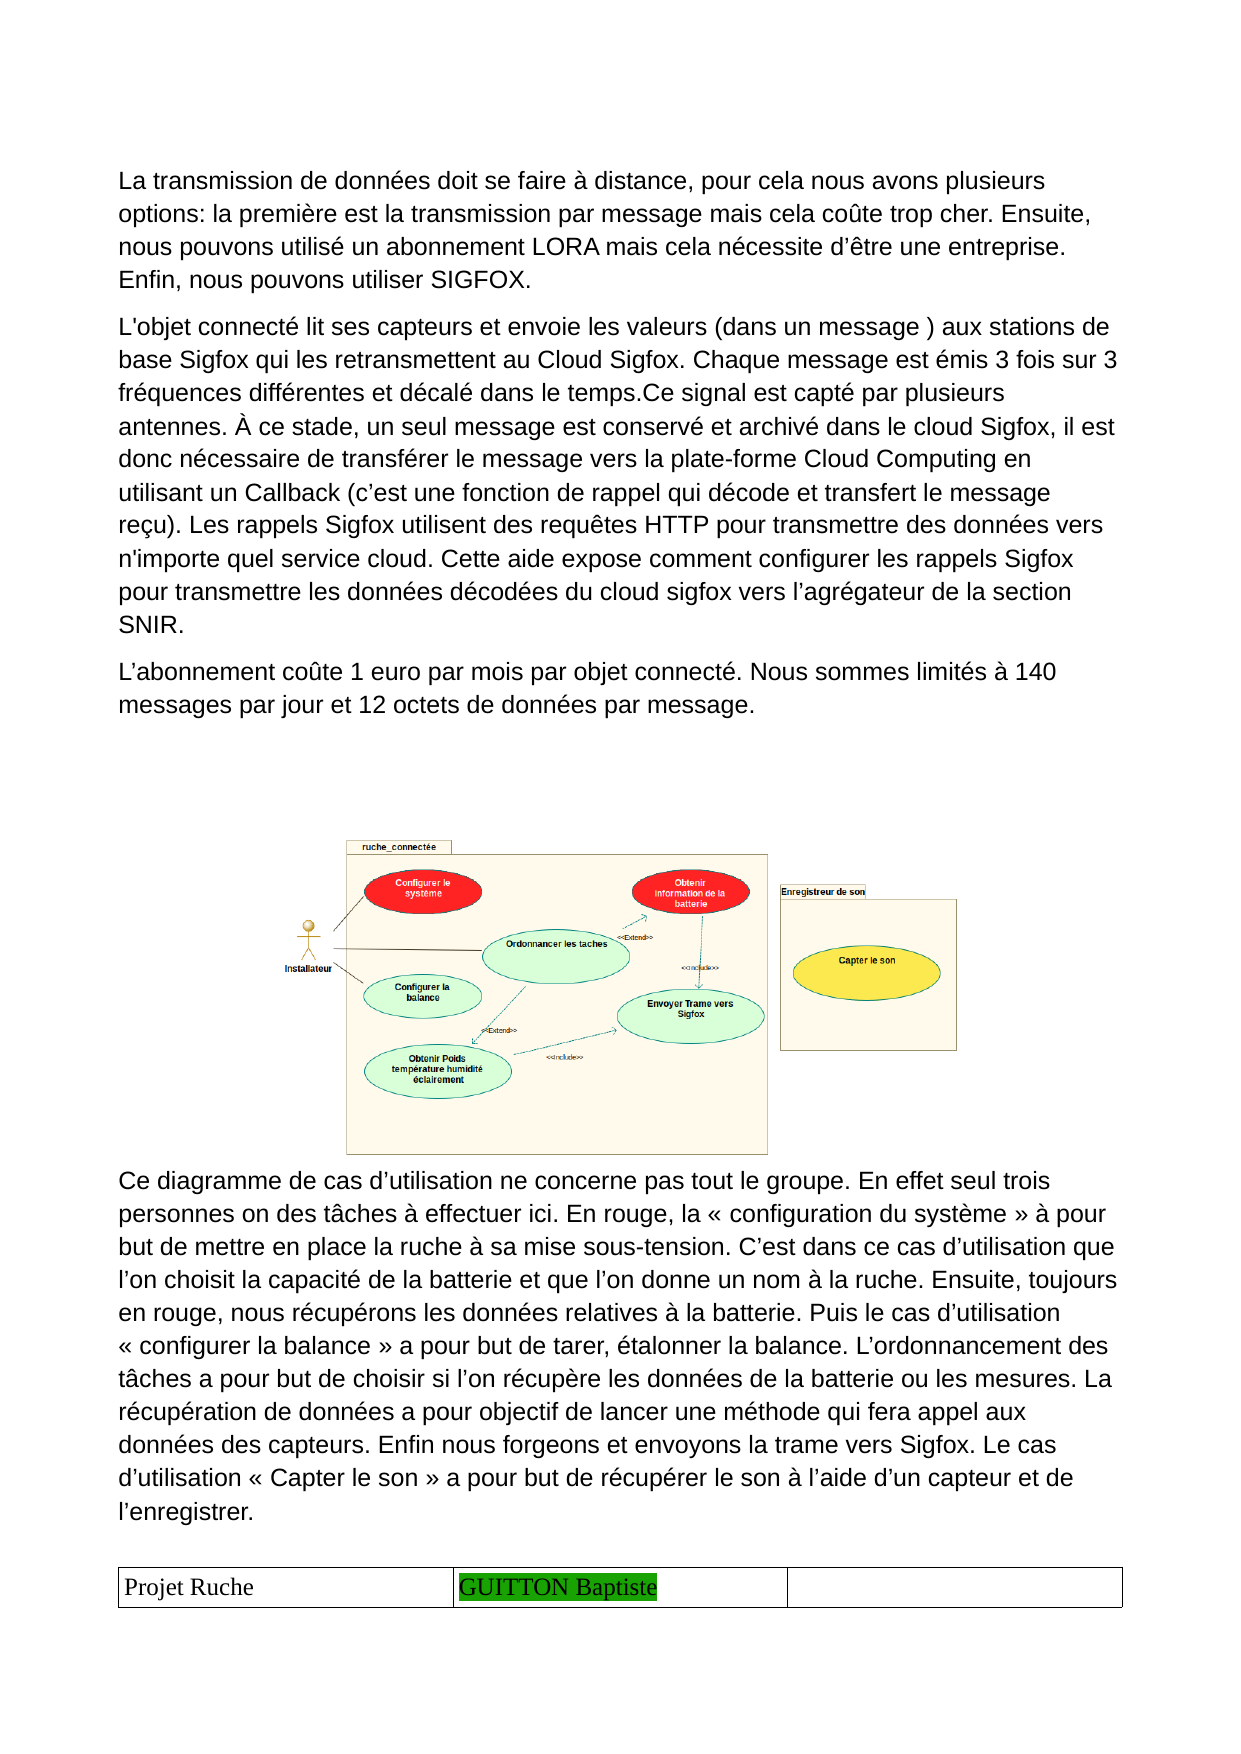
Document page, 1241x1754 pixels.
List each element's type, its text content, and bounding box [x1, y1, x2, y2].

text La transmission de données doit se faire à distance, pour cela nous avons plusieurs options: la première est la transmission par message mais cela coûte trop cher. Ensuite, nous pouvons utilisé un abonnement LORA mais cela nécessite d’être une entreprise. Enfin, nous pouvons utiliser SIGFOX. [118, 166, 1122, 293]
text Ce diagramme de cas d’utilisation ne concerne pas tout le groupe. En effet seul trois personnes on des tâches à effectuer ici. En rouge, la « configuration du système » à pour but de mettre en place la ruche à sa mise sous-tension. C’est dans ce cas d’utilisation que l’on choisit la capacité de la batterie et que l’on donne un nom à la ruche. Ensuite, toujours en rouge, nous récupérons les données relatives à la batterie. Puis le cas d’utilisation « configurer la balance » a pour but de tarer, étalonner la balance. L’ordonnancement des tâches a pour but de choisir si l’on récupère les données de la batterie ou les mesures. La récupération de données a pour objectif de lancer une méthode qui fera appel aux données des capteurs. Enfin nous forgeons et envoyons la trame vers Sigfox. Le cas d’utilisation « Capter le son » a pour but de récupérer le son à l’aide d’un capteur et de l’enregistrer. [118, 1166, 1122, 1525]
picture [277, 833, 964, 1162]
text L'objet connecté lit ses capteurs et envoie les valeurs (dans un message ) aux stations de base Sigfox qui les retransmettent au Cloud Sigfox. Chaque message est émis 3 fois sur 3 fréquences différentes et décalé dans le temps.Ce signal est capté par plusieurs antennes. À ce stade, un seul message est conservé et archivé dans le cloud Sigfox, il est donc nécessaire de transférer le message vers la plate-forme Cloud Computing en utilisant un Callback (c’est une fonction de rappel qui décode et transfert le message reçu). Les rappels Sigfox utilisent des requêtes HTTP pour transmettre des données vers n'importe quel service cloud. Cette aide expose comment configurer les rappels Sigfox pour transmettre les données décodées du cloud sigfox vers l’agrégateur de la section SNIR. [118, 312, 1122, 638]
text L’abonnement coûte 1 euro par mois par objet connecté. Nous sommes limités à 140 messages par jour et 12 octets de données par message. [118, 657, 1122, 719]
